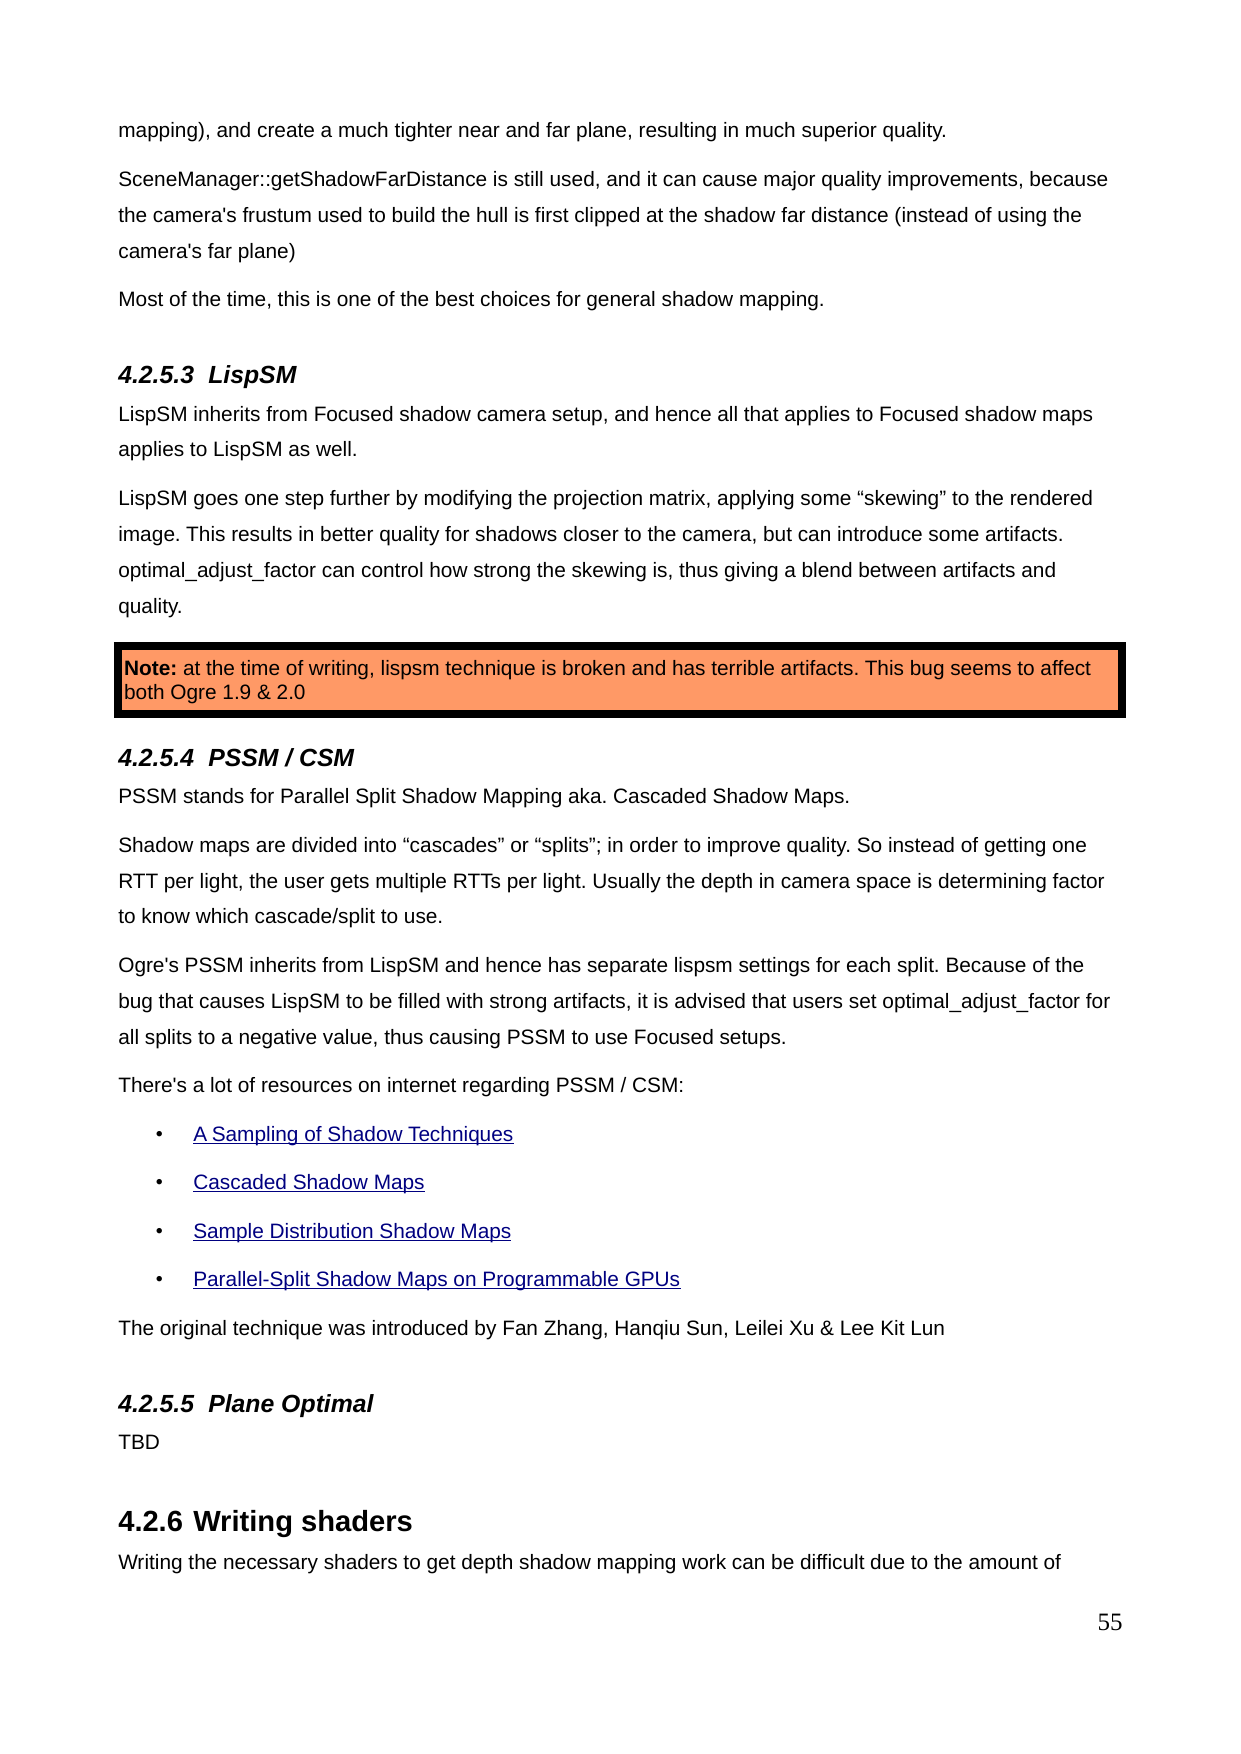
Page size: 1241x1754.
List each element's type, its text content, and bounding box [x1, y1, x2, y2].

text Shadow maps are divided into “cascades” or “splits”; in order to improve quality. So instead of getting one RTT per light, the user gets multiple RTTs per light. Usually the depth in camera space is determining factor to know which cascade/split to use. [118, 832, 1122, 928]
text Ogre's PSSM inherits from LispSM and hence has separate lispsm settings for each split. Because of the bug that causes LispSM to be filled with strong artifacts, it is advised that users set optimal_adjust_factor for all splits to a negative value, thus causing PSSM to use Focused setups. [118, 953, 1122, 1049]
text LispSM inherits from Focused shadow camera setup, and hence all that applies to Focused shadow maps applies to LispSM as well. [118, 401, 1122, 461]
text There's a lot of resources on internet regarding PSSM / CSM: [118, 1073, 1122, 1097]
subtitle PSSM / CSM [118, 743, 1122, 772]
list Cascaded Shadow Maps [156, 1170, 1122, 1194]
text TBD [118, 1430, 1122, 1454]
list Sample Distribution Shadow Maps [156, 1219, 1122, 1243]
subtitle LispSM [118, 360, 1122, 389]
subtitle Plane Optimal [118, 1389, 1122, 1418]
text LispSM goes one step further by modifying the projection matrix, applying some “skewing” to the rendered image. This results in better quality for shadows closer to the camera, but can introduce some artifacts. optimal_adjust_factor can control how strong the skewing is, thus giving a blend between artifacts and quality. [118, 486, 1122, 617]
text mapping), and create a much tighter near and far plane, resulting in much superior quality. [118, 118, 1122, 142]
text Most of the time, this is one of the best choices for general shadow mapping. [118, 287, 1122, 311]
subtitle Writing shaders [118, 1504, 1122, 1537]
list Parallel-Split Shadow Maps on Programmable GPUs [156, 1267, 1122, 1291]
table_header Note: at the time of writing, lispsm technique is broken and has terrible artifacts. This bug seems to affect both Ogre 1.9 & 2.0 [122, 650, 1118, 710]
text PSSM stands for Parallel Split Shadow Mapping aka. Cascaded Shadow Maps. [118, 784, 1122, 808]
list A Sampling of Shadow Techniques [156, 1122, 1122, 1146]
text Writing the necessary shaders to get depth shadow mapping work can be difficult due to the amount of [118, 1550, 1122, 1574]
text The original technique was introduced by Fan Zhang, Hanqiu Sun, Leilei Xu & Lee Kit Lun [118, 1316, 1122, 1340]
text SceneManager::getShadowFarDistance is still used, and it can cause major quality improvements, because the camera's frustum used to build the hull is first clipped at the shadow far distance (instead of using the camera's far plane) [118, 167, 1122, 262]
